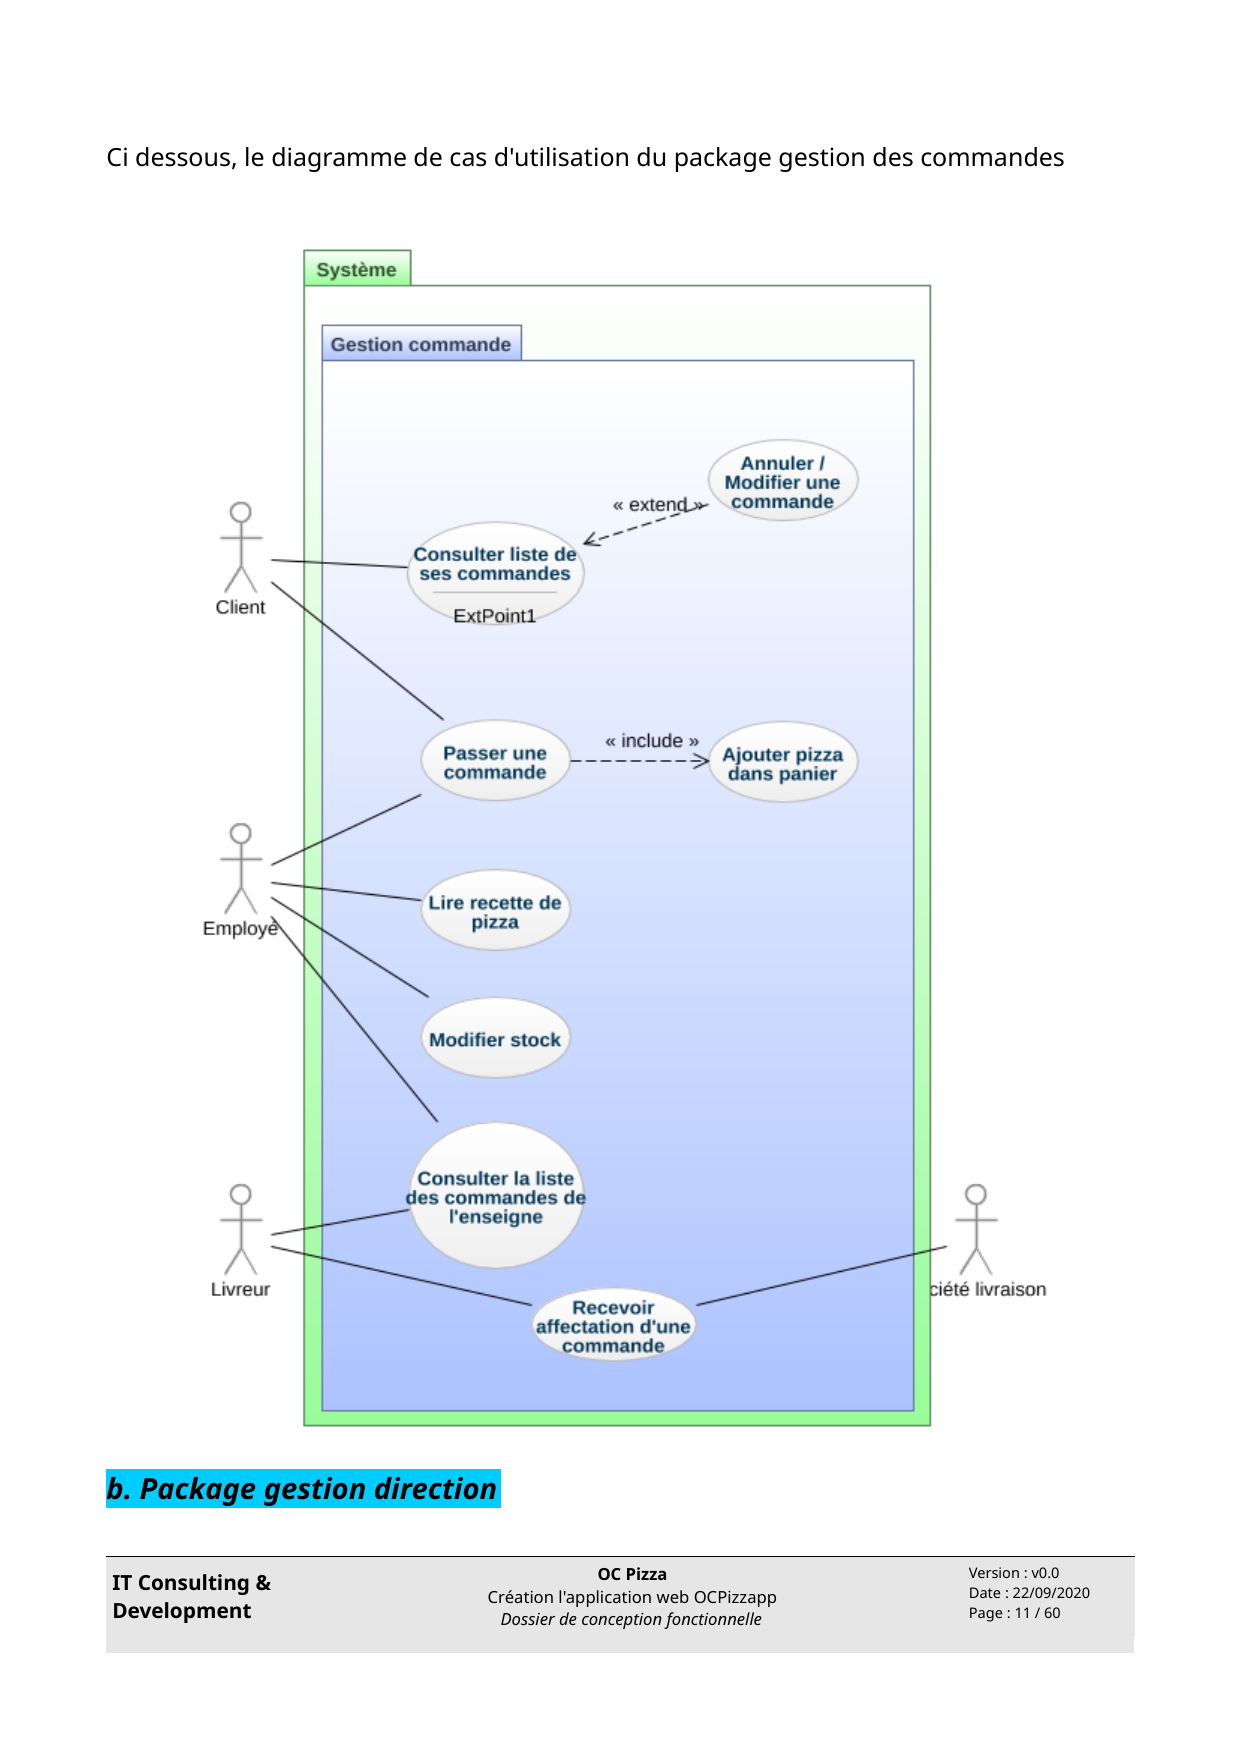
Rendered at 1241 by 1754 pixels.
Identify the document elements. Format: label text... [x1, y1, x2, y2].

text Ci dessous, le diagramme de cas d'utilisation du package gestion des commandes [106, 140, 1134, 174]
picture [166, 206, 1051, 1469]
text b. Package gestion direction [106, 174, 1134, 1508]
